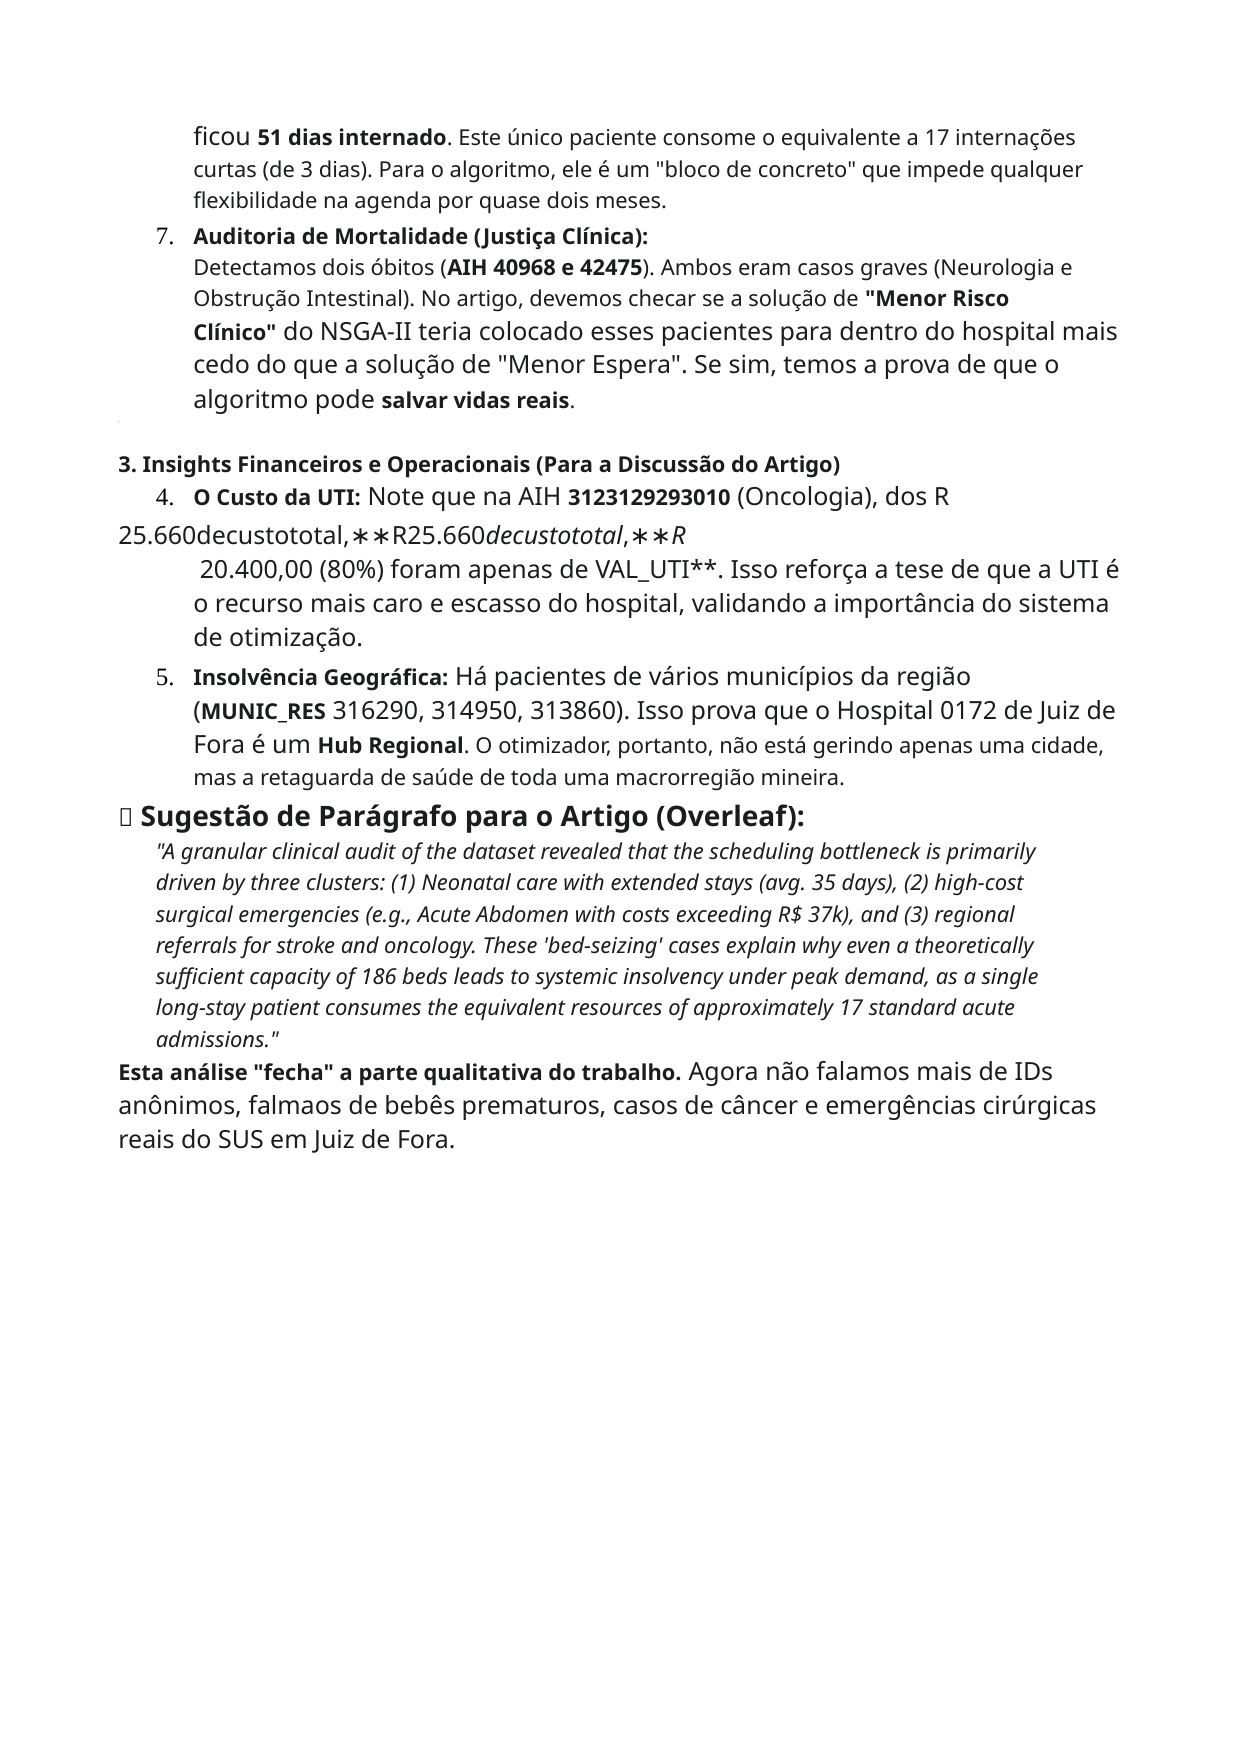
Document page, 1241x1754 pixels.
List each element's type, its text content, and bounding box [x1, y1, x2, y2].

list Insolvência Geográfica: Há pacientes de vários municípios da região (MUNIC_RES 316290, 314950, 313860). Isso prova que o Hospital 0172 de Juiz de Fora é um Hub Regional. O otimizador, portanto, não está gerindo apenas uma cidade, mas a retaguarda de saúde de toda uma macrorregião mineira. [156, 658, 1122, 792]
text 20.400,00 (80%) foram apenas de VAL_UTI**. Isso reforça a tese de que a UTI é o recurso mais caro e escasso do hospital, validando a importância do sistema de otimização. [193, 551, 1122, 653]
text 25.660decustototal,∗∗R25.660decustototal,∗∗R [118, 517, 1122, 551]
list ficou 51 dias internado. Este único paciente consome o equivalente a 17 internações curtas (de 3 dias). Para o algoritmo, ele é um "bloco de concreto" que impede qualquer flexibilidade na agenda por quase dois meses. [156, 118, 1122, 215]
list O Custo da UTI: Note que na AIH 3123129293010 (Oncologia), dos R [156, 478, 1122, 513]
list Auditoria de Mortalidade (Justiça Clínica): Detectamos dois óbitos (AIH 40968 e 42475). Ambos eram casos graves (Neurologia e Obstrução Intestinal). No artigo, devemos checar se a solução de "Menor Risco Clínico" do NSGA-II teria colocado esses pacientes para dentro do hospital mais cedo do que a solução de "Menor Espera". Se sim, temos a prova de que o algoritmo pode salvar vidas reais. [156, 219, 1122, 415]
text "A granular clinical audit of the dataset revealed that the scheduling bottleneck is primarily driven by three clusters: (1) Neonatal care with extended stays (avg. 35 days), (2) high-cost surgical emergencies (e.g., Acute Abdomen with costs exceeding R$ 37k), and (3) regional referrals for stroke and oncology. These 'bed-seizing' cases explain why even a theoretically sufficient capacity of 186 beds leads to systemic insolvency under peak demand, as a single long-stay patient consumes the equivalent resources of approximately 17 standard acute admissions." [156, 835, 1059, 1053]
text Esta análise "fecha" a parte qualitativa do trabalho. Agora não falamos mais de IDs anônimos, falmaos de bebês prematuros, casos de câncer e emergências cirúrgicas reais do SUS em Juiz de Fora. [118, 1053, 1122, 1156]
subtitle 📝 Sugestão de Parágrafo para o Artigo (Overleaf): [118, 796, 1122, 835]
subtitle 3. Insights Financeiros e Operacionais (Para a Discussão do Artigo) [118, 449, 1122, 478]
